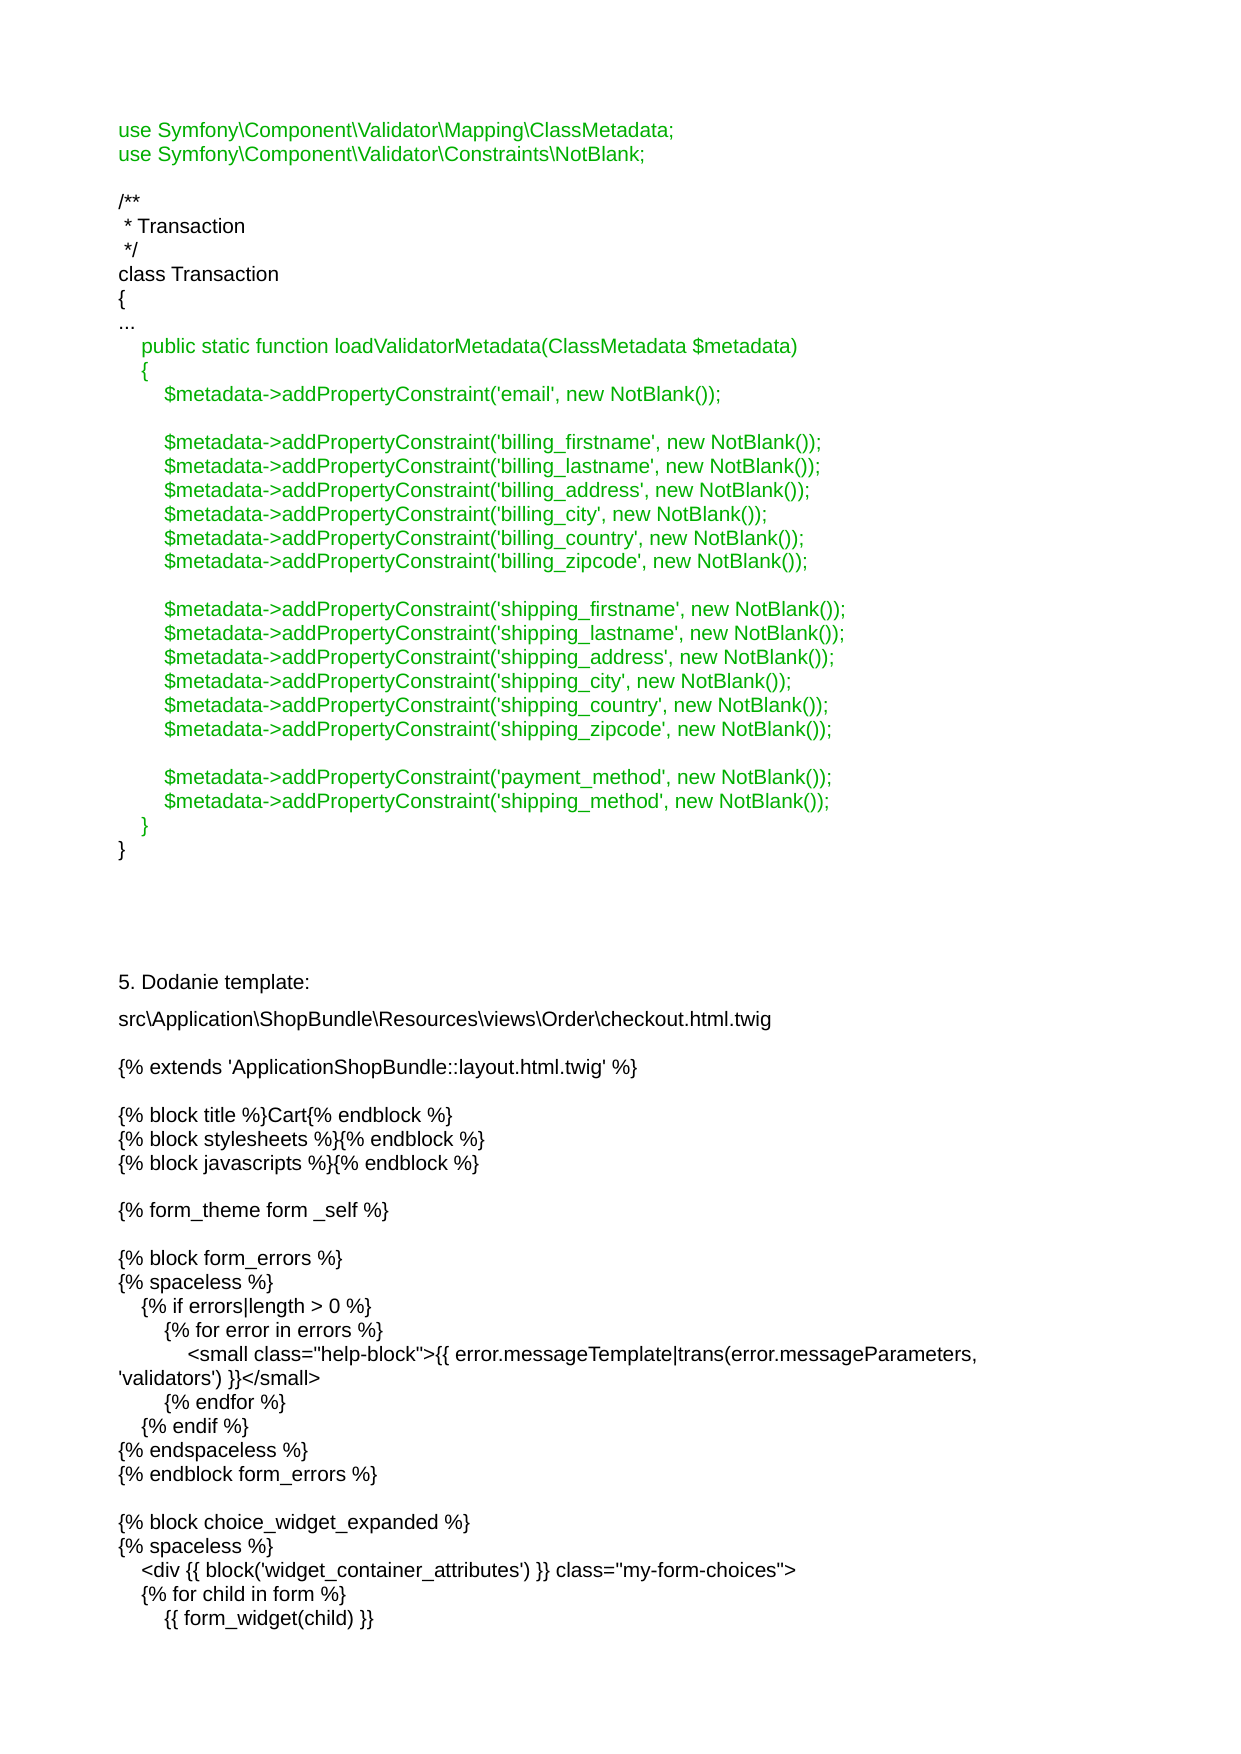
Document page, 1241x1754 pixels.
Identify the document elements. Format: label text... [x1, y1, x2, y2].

text $metadata->addPropertyConstraint('email', new NotBlank()); [118, 382, 1122, 406]
text $metadata->addPropertyConstraint('shipping_zipcode', new NotBlank()); [118, 717, 1122, 741]
text $metadata->addPropertyConstraint('billing_address', new NotBlank()); [118, 477, 1122, 501]
text {% block javascripts %}{% endblock %} [118, 1150, 1122, 1174]
text {{ form_widget(child) }} [118, 1606, 1122, 1629]
text {% for child in form %} [118, 1582, 1122, 1606]
text <small class="help-block">{{ error.messageTemplate|trans(error.messageParameters, 'validators') }}</small> [118, 1342, 1122, 1390]
text {% endspaceless %} [118, 1438, 1122, 1462]
text {% spaceless %} [118, 1270, 1122, 1294]
text {% endif %} [118, 1414, 1122, 1438]
text {% for error in errors %} [118, 1318, 1122, 1342]
text $metadata->addPropertyConstraint('shipping_city', new NotBlank()); [118, 669, 1122, 693]
text {% block title %}Cart{% endblock %} [118, 1102, 1122, 1126]
text $metadata->addPropertyConstraint('billing_zipcode', new NotBlank()); [118, 549, 1122, 573]
text $metadata->addPropertyConstraint('shipping_address', new NotBlank()); [118, 645, 1122, 669]
text $metadata->addPropertyConstraint('payment_method', new NotBlank()); [118, 765, 1122, 789]
text * Transaction [118, 214, 1122, 238]
text {% spaceless %} [118, 1534, 1122, 1558]
text $metadata->addPropertyConstraint('billing_country', new NotBlank()); [118, 525, 1122, 549]
text {% block choice_widget_expanded %} [118, 1510, 1122, 1534]
text <div {{ block('widget_container_attributes') }} class="my-form-choices"> [118, 1558, 1122, 1582]
text $metadata->addPropertyConstraint('shipping_lastname', new NotBlank()); [118, 621, 1122, 645]
text ... [118, 310, 1122, 334]
text $metadata->addPropertyConstraint('billing_lastname', new NotBlank()); [118, 453, 1122, 477]
text } [118, 813, 1122, 837]
text {% endfor %} [118, 1390, 1122, 1414]
text public static function loadValidatorMetadata(ClassMetadata $metadata) [118, 334, 1122, 358]
text $metadata->addPropertyConstraint('billing_city', new NotBlank()); [118, 501, 1122, 525]
text class Transaction [118, 262, 1122, 286]
text {% form_theme form _self %} [118, 1198, 1122, 1222]
text $metadata->addPropertyConstraint('shipping_firstname', new NotBlank()); [118, 597, 1122, 621]
text $metadata->addPropertyConstraint('shipping_country', new NotBlank()); [118, 693, 1122, 717]
text $metadata->addPropertyConstraint('billing_firstname', new NotBlank()); [118, 429, 1122, 453]
text {% endblock form_errors %} [118, 1462, 1122, 1486]
text {% if errors|length > 0 %} [118, 1294, 1122, 1318]
text 5. Dodanie template: [118, 970, 1122, 994]
text { [118, 286, 1122, 310]
text } [118, 837, 1122, 861]
text { [118, 358, 1122, 382]
text {% extends 'ApplicationShopBundle::layout.html.twig' %} [118, 1054, 1122, 1078]
text */ [118, 238, 1122, 262]
text src\Application\ShopBundle\Resources\views\Order\checkout.html.twig [118, 1007, 1122, 1031]
text use Symfony\Component\Validator\Mapping\ClassMetadata; [118, 118, 1122, 142]
text /** [118, 190, 1122, 214]
text $metadata->addPropertyConstraint('shipping_method', new NotBlank()); [118, 789, 1122, 813]
text {% block form_errors %} [118, 1246, 1122, 1270]
text {% block stylesheets %}{% endblock %} [118, 1126, 1122, 1150]
text use Symfony\Component\Validator\Constraints\NotBlank; [118, 142, 1122, 166]
